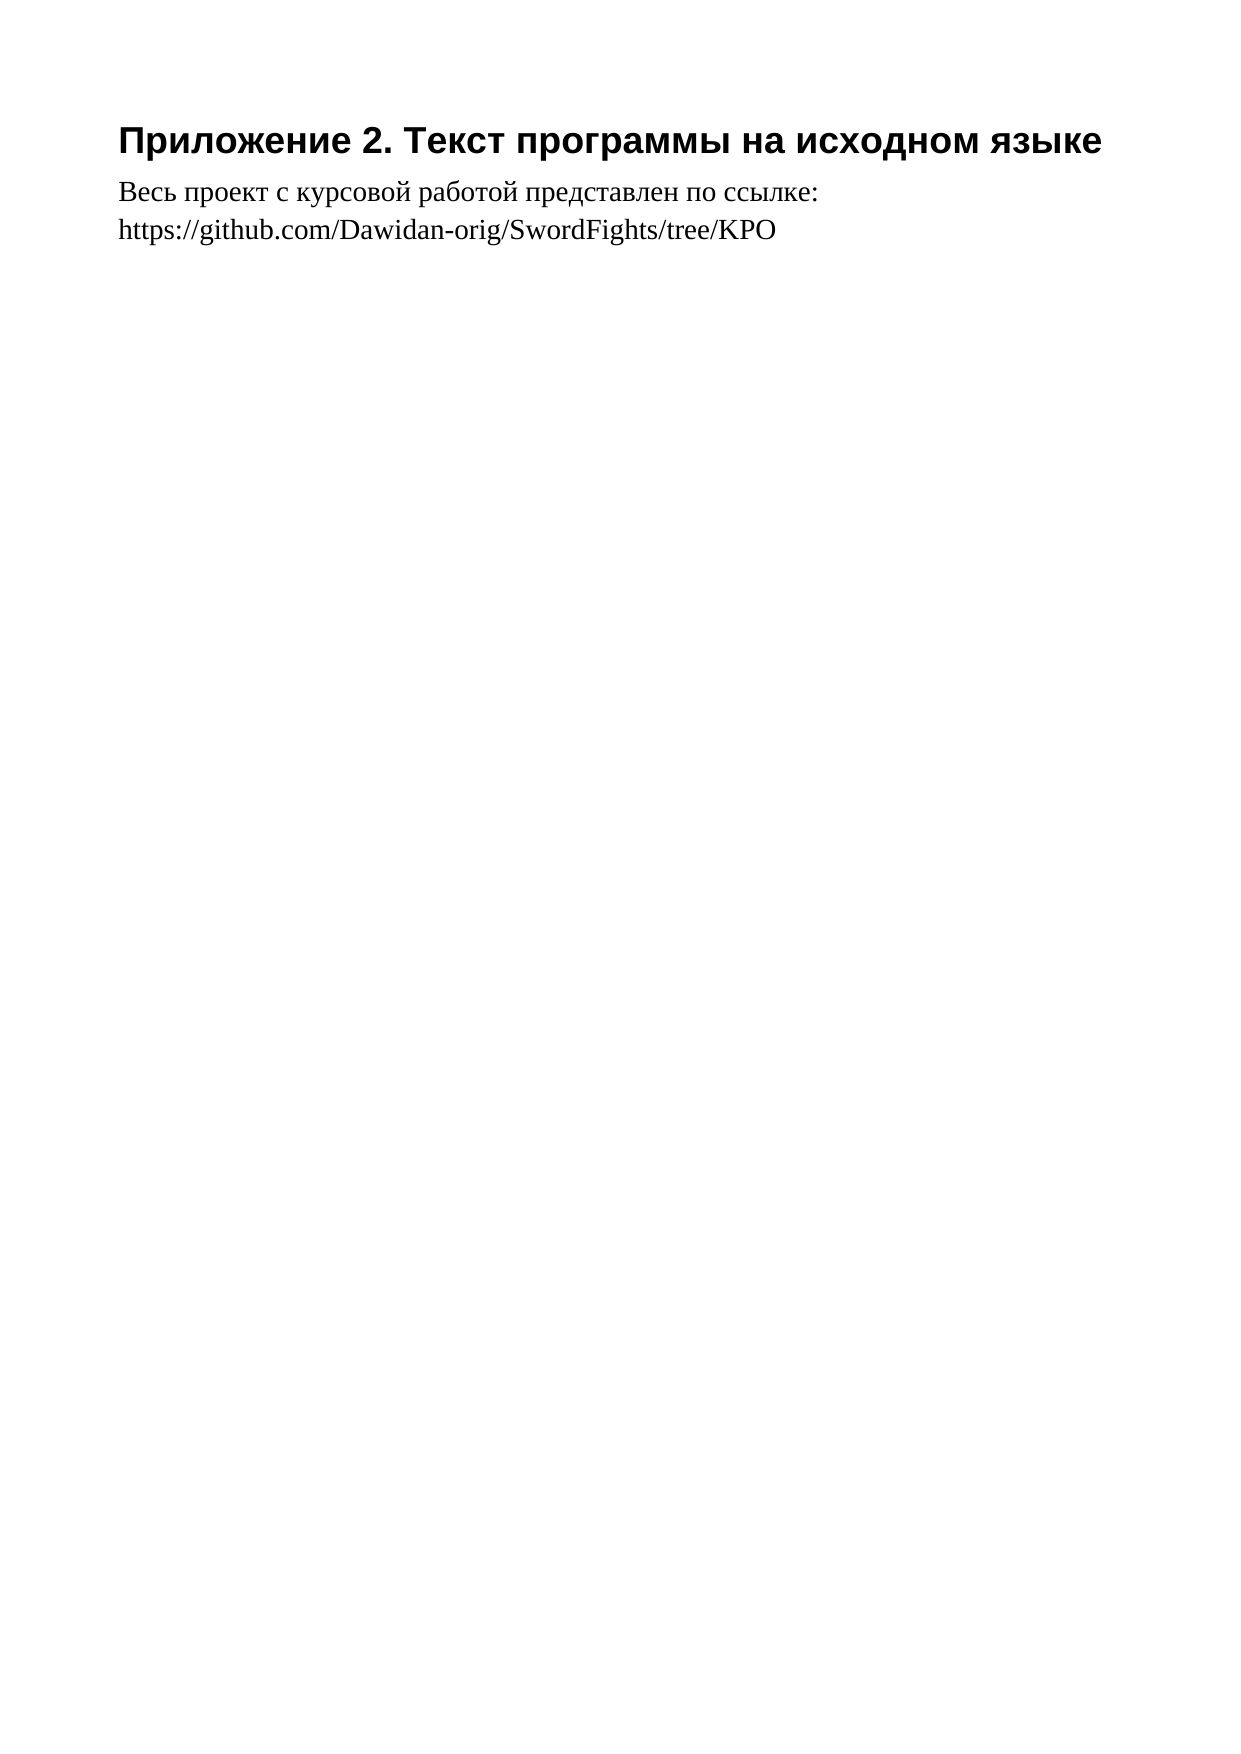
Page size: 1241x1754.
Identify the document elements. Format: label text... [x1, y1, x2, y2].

text Весь проект с курсовой работой представлен по ссылке: https://github.com/Dawidan-orig/SwordFights/tree/KPO [118, 174, 1122, 246]
subtitle Приложение 2. Текст программы на исходном языке [118, 118, 1122, 161]
